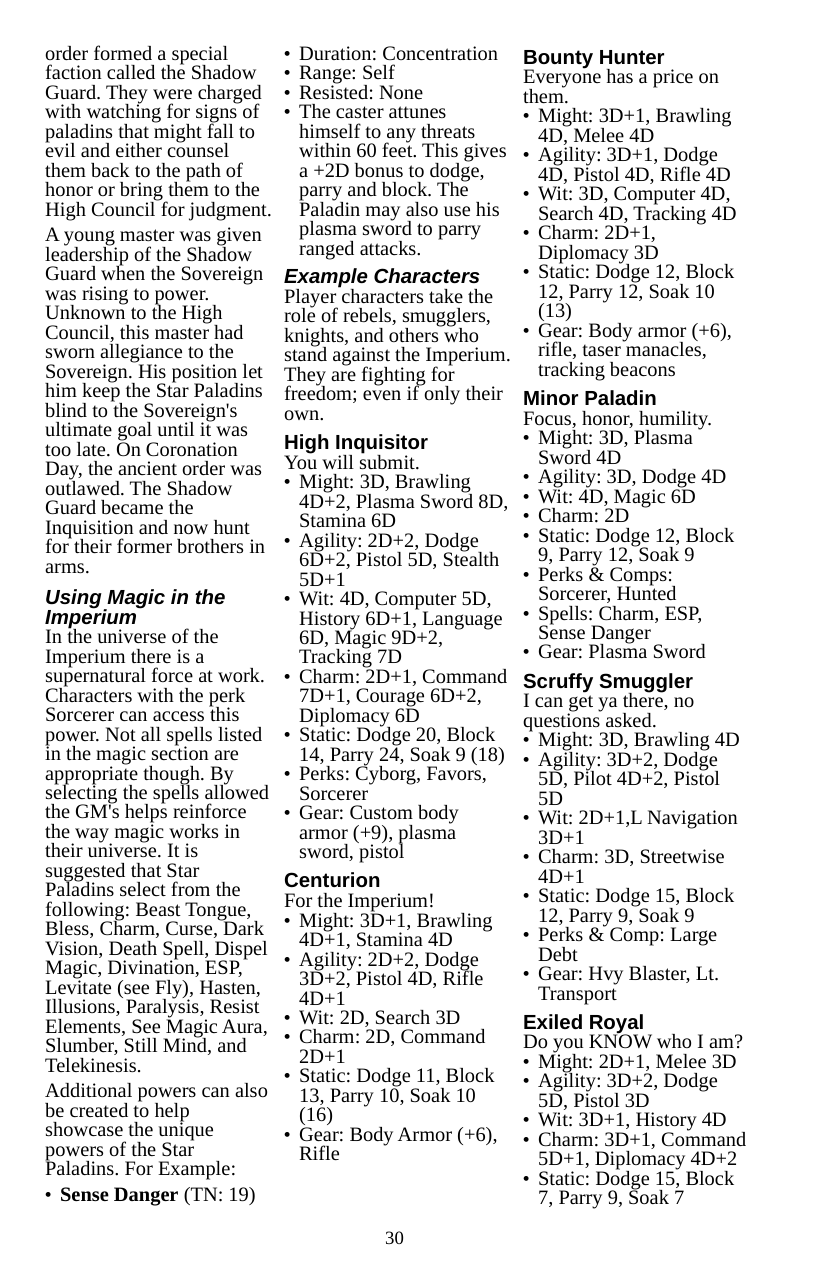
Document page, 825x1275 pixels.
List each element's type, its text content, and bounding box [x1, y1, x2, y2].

list Gear: Hvy Blaster, Lt. Transport [523, 965, 750, 1004]
list Wit: 4D, Magic 6D [523, 487, 750, 507]
list Agility: 3D, Dodge 4D [523, 468, 750, 487]
list The caster attunes himself to any threats within 60 feet. This gives a +2D bonus to dodge, parry and block. The Paladin may also use his plasma sword to parry ranged attacks. [284, 103, 511, 259]
list Agility: 2D+2, Dodge 3D+2, Pistol 4D, Rifle 4D+1 [284, 951, 511, 1009]
list Wit: 3D+1, History 4D [523, 1111, 750, 1131]
list Static: Dodge 11, Block 13, Parry 10, Soak 10 (16) [284, 1067, 511, 1126]
list Gear: Plasma Sword [523, 643, 750, 663]
list Perks: Cyborg, Favors, Sorcerer [284, 765, 511, 804]
list Charm: 2D+1, Diplomacy 3D [523, 224, 750, 263]
subtitle Exiled Royal [523, 1010, 750, 1033]
text Do you KNOW who I am? [523, 1033, 750, 1053]
list Might: 2D+1, Melee 3D [523, 1053, 750, 1072]
list Gear: Custom body armor (+9), plasma sword, pistol [284, 804, 511, 863]
list Might: 3D+1, Brawling 4D, Melee 4D [523, 107, 750, 146]
list Static: Dodge 15, Block 12, Parry 9, Soak 9 [523, 887, 750, 926]
list Spells: Charm, ESP, Sense Danger [523, 604, 750, 643]
subtitle Example Characters [284, 268, 511, 288]
list Might: 3D+1, Brawling 4D+1, Stamina 4D [284, 912, 511, 951]
list Agility: 3D+2, Dodge 5D, Pilot 4D+2, Pistol 5D [523, 751, 750, 809]
list Charm: 2D, Command 2D+1 [284, 1028, 511, 1067]
text Additional powers can also be created to help showcase the unique powers of the Star Paladins. For Example: [45, 1082, 272, 1179]
list Duration: Concentration [284, 45, 511, 64]
list Resisted: None [284, 84, 511, 103]
subtitle Bounty Hunter [523, 45, 750, 68]
list Might: 3D, Plasma Sword 4D [523, 429, 750, 468]
list Wit: 2D+1,L Navigation 3D+1 [523, 809, 750, 848]
text Everyone has a price on them. [523, 68, 750, 107]
list Agility: 3D+1, Dodge 4D, Pistol 4D, Rifle 4D [523, 146, 750, 185]
subtitle Scruffy Smuggler [523, 669, 750, 692]
subtitle Using Magic in the Imperium [45, 589, 272, 628]
text Focus, honor, humility. [523, 409, 750, 429]
list Agility: 2D+2, Dodge 6D+2, Pistol 5D, Stealth 5D+1 [284, 531, 511, 590]
list Sense Danger (TN: 19) [45, 1186, 272, 1205]
list Static: Dodge 12, Block 12, Parry 12, Soak 10 (13) [523, 263, 750, 322]
list Perks & Comps: Sorcerer, Hunted [523, 565, 750, 604]
list Agility: 3D+2, Dodge 5D, Pistol 3D [523, 1072, 750, 1111]
text I can get ya there, no questions asked. [523, 692, 750, 731]
list Might: 3D, Brawling 4D+2, Plasma Sword 8D, Stamina 6D [284, 473, 511, 531]
list Gear: Body Armor (+6), Rifle [284, 1126, 511, 1165]
list Static: Dodge 20, Block 14, Parry 24, Soak 9 (18) [284, 726, 511, 765]
list Charm: 2D [523, 507, 750, 526]
list Wit: 3D, Computer 4D, Search 4D, Tracking 4D [523, 185, 750, 224]
subtitle Centurion [284, 869, 511, 892]
list Might: 3D, Brawling 4D [523, 731, 750, 751]
list Gear: Body armor (+6), rifle, taser manacles, tracking beacons [523, 322, 750, 380]
list Perks & Comp: Large Debt [523, 926, 750, 965]
text For the Imperium! [284, 892, 511, 912]
text order formed a special faction called the Shadow Guard. They were charged with watching for signs of paladins that might fall to evil and either counsel them back to the path of honor or bring them to the High Council for judgment. [45, 45, 272, 220]
text In the universe of the Imperium there is a supernatural force at work. Characters with the perk Sorcerer can access this power. Not all spells listed in the magic section are appropriate though. By selecting the spells allowed the GM's helps reinforce the way magic works in their universe. It is suggested that Star Paladins select from the following: Beast Tongue, Bless, Charm, Curse, Dark Vision, Death Spell, Dispel Magic, Divination, ESP, Levitate (see Fly), Hasten, Illusions, Paralysis, Resist Elements, See Magic Aura, Slumber, Still Mind, and Telekinesis. [45, 628, 272, 1076]
list Wit: 2D, Search 3D [284, 1009, 511, 1028]
list Charm: 2D+1, Command 7D+1, Courage 6D+2, Diplomacy 6D [284, 668, 511, 726]
list Charm: 3D+1, Command 5D+1, Diplomacy 4D+2 [523, 1131, 750, 1170]
subtitle High Inquisitor [284, 430, 511, 453]
text A young master was given leadership of the Shadow Guard when the Sovereign was rising to power. Unknown to the High Council, this master had sworn allegiance to the Sovereign. His position let him keep the Star Paladins blind to the Sovereign's ultimate goal until it was too late. On Coronation Day, the ancient order was outlawed. The Shadow Guard became the Inquisition and now hunt for their former brothers in arms. [45, 226, 272, 577]
list Range: Self [284, 64, 511, 84]
text Player characters take the role of rebels, smugglers, knights, and others who stand against the Imperium. They are fighting for freedom; even if only their own. [284, 288, 511, 424]
list Charm: 3D, Streetwise 4D+1 [523, 848, 750, 887]
list Static: Dodge 15, Block 7, Parry 9, Soak 7 [523, 1170, 750, 1209]
subtitle Minor Paladin [523, 386, 750, 409]
list Static: Dodge 12, Block 9, Parry 12, Soak 9 [523, 526, 750, 565]
list Wit: 4D, Computer 5D, History 6D+1, Language 6D, Magic 9D+2, Tracking 7D [284, 590, 511, 668]
text You will submit. [284, 453, 511, 473]
